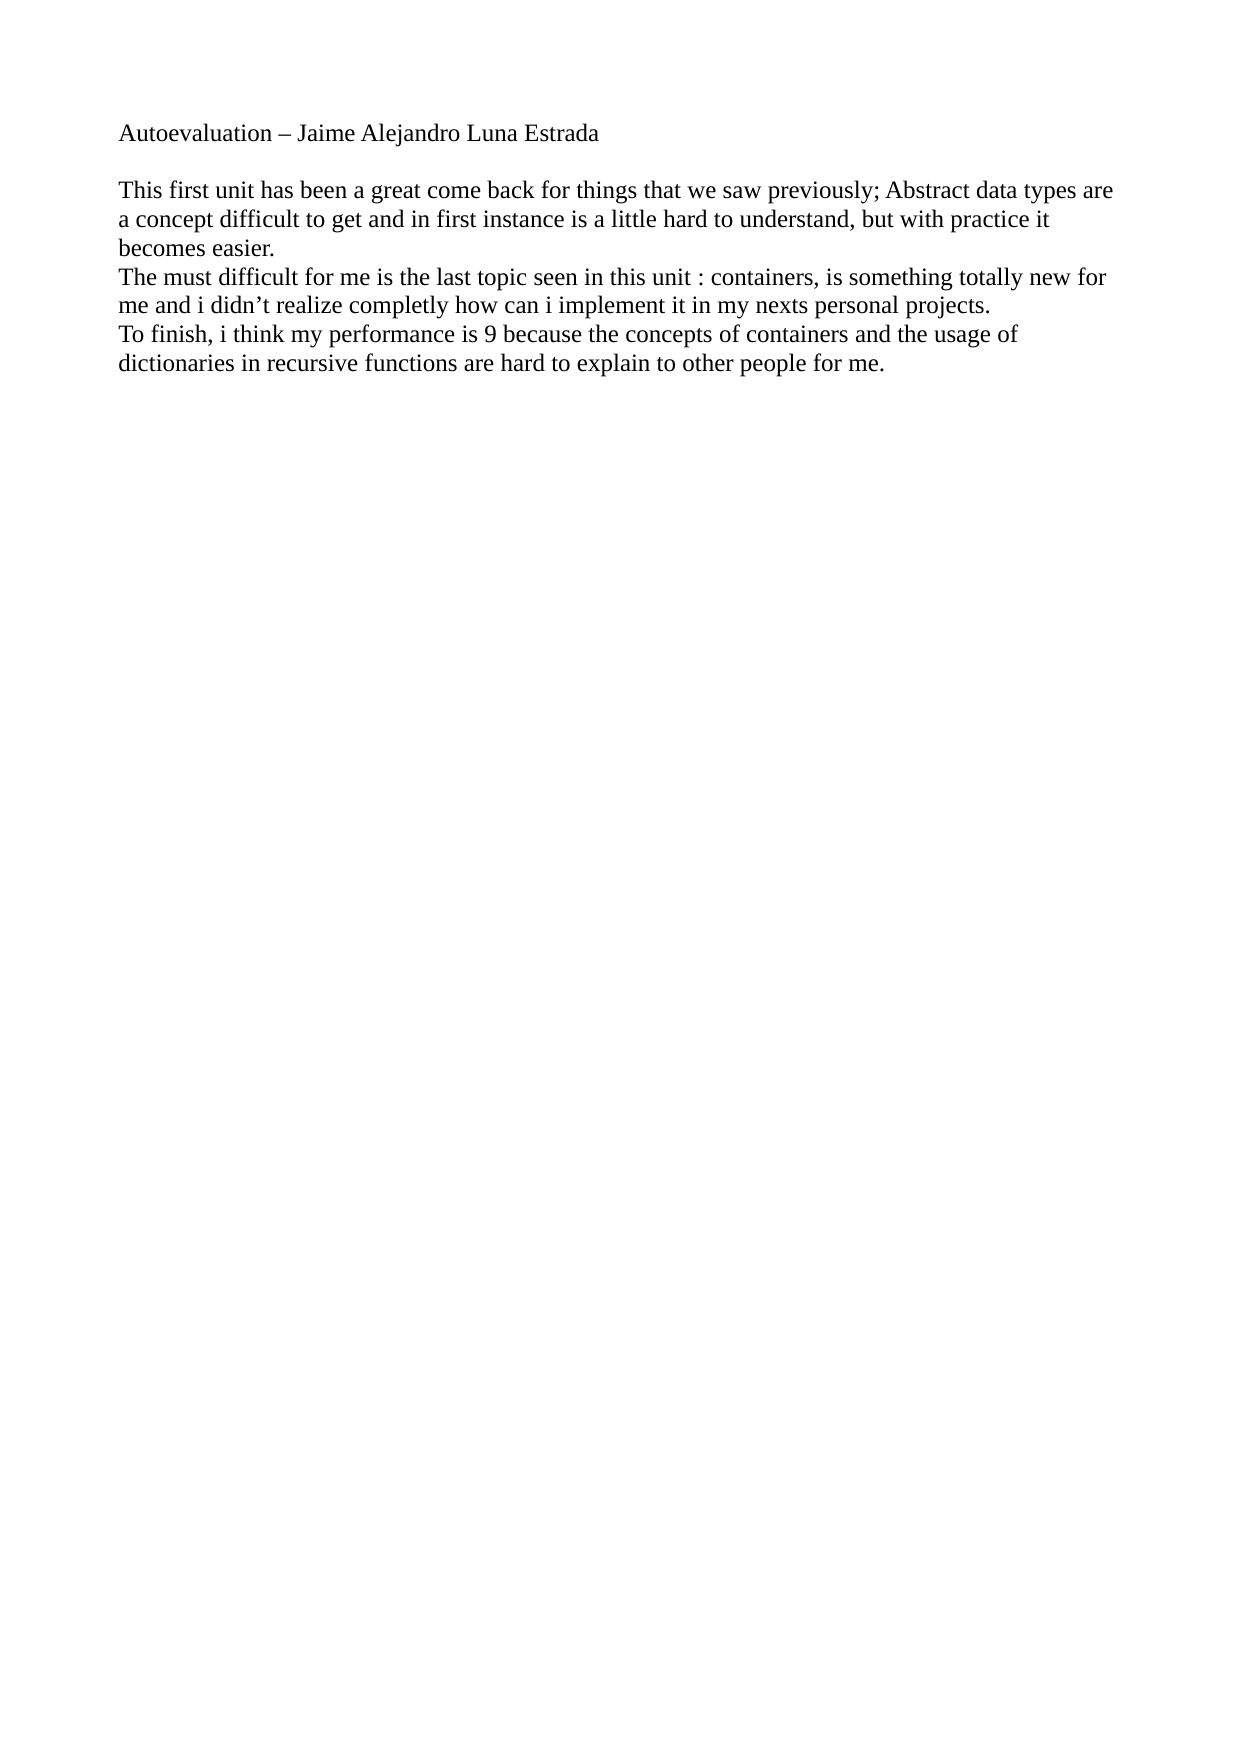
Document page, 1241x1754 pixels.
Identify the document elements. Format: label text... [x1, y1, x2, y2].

text This first unit has been a great come back for things that we saw previously; Abstract data types are a concept difficult to get and in first instance is a little hard to understand, but with practice it becomes easier. [118, 176, 1122, 262]
text The must difficult for me is the last topic seen in this unit : containers, is something totally new for me and i didn’t realize completly how can i implement it in my nexts personal projects. [118, 262, 1122, 319]
text To finish, i think my performance is 9 because the concepts of containers and the usage of dictionaries in recursive functions are hard to explain to other people for me. [118, 319, 1122, 377]
text Autoevaluation – Jaime Alejandro Luna Estrada [118, 118, 1122, 147]
